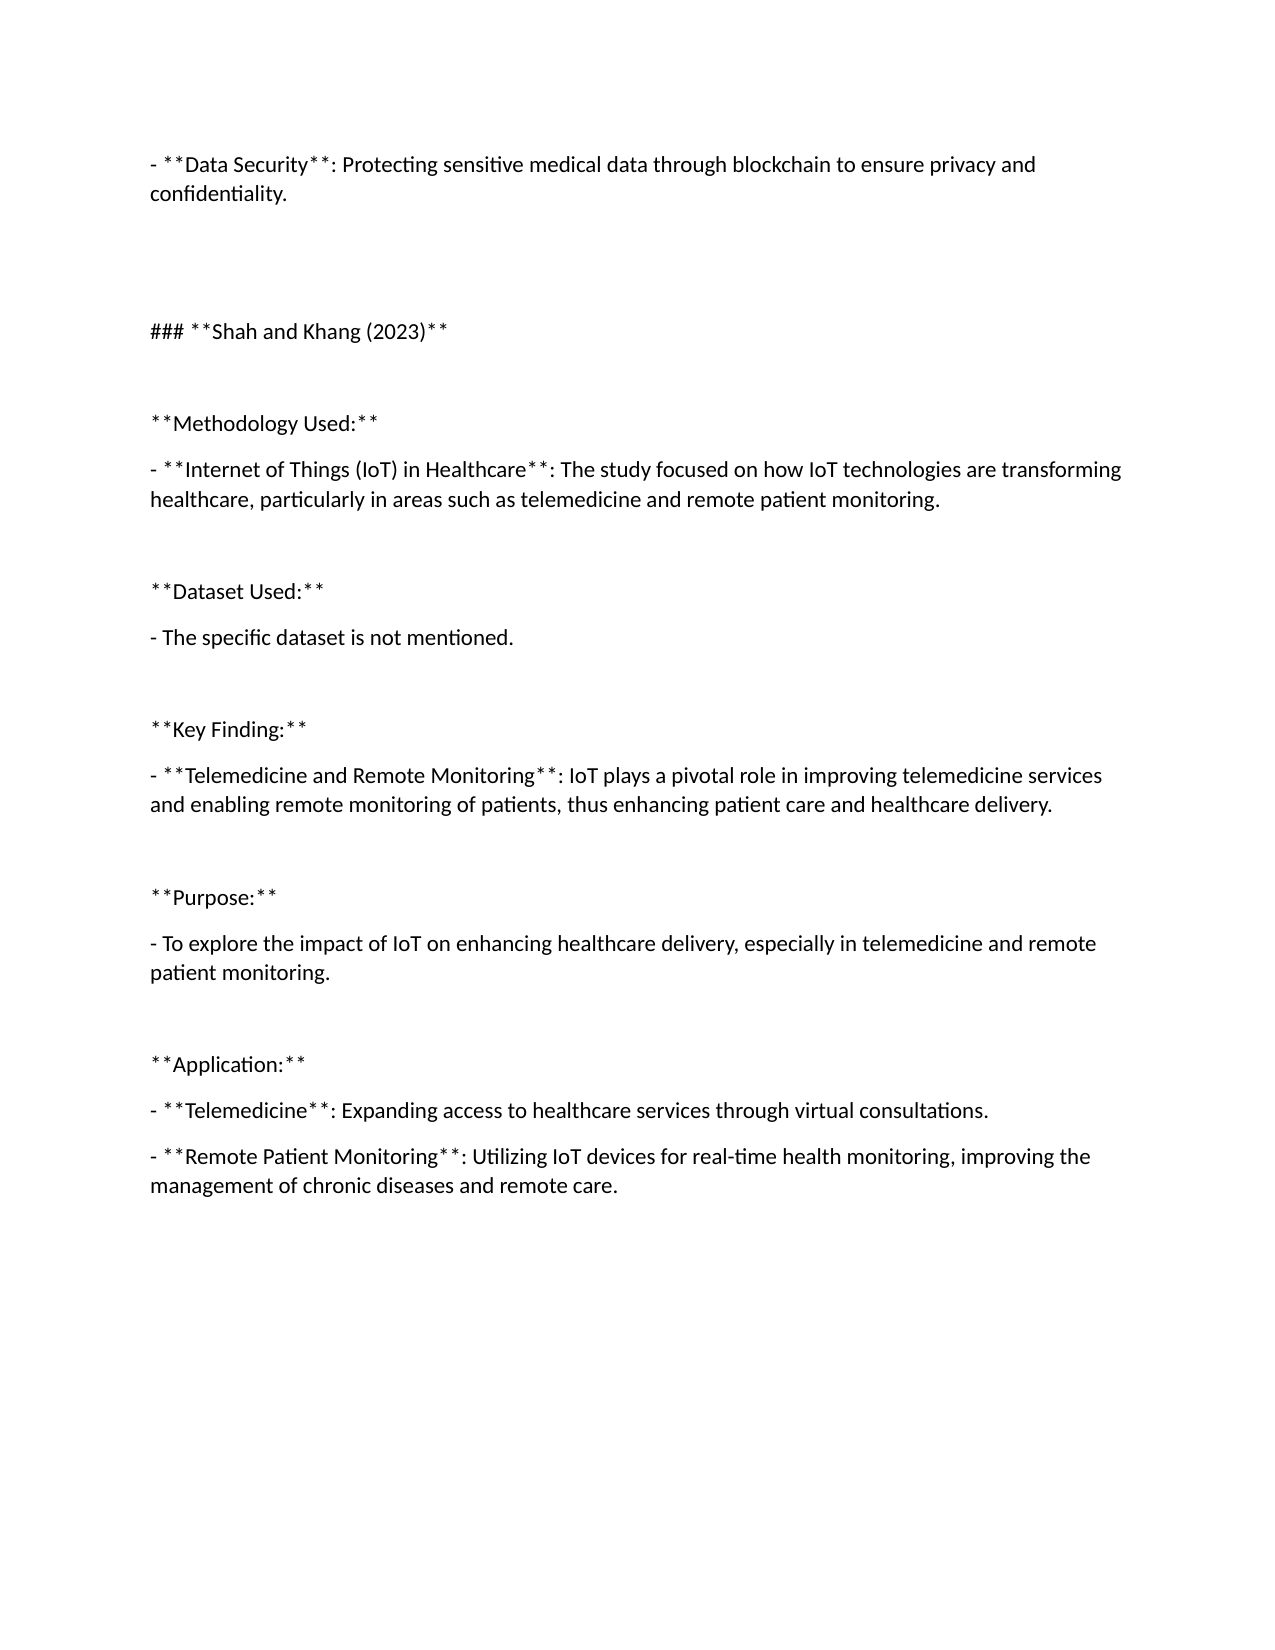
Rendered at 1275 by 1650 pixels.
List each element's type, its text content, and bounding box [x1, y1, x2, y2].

text **Dataset Used:** [150, 577, 1125, 605]
text ### **Shah and Khang (2023)** [150, 317, 1125, 346]
text - **Telemedicine**: Expanding access to healthcare services through virtual consultations. [150, 1096, 1125, 1124]
text - **Remote Patient Monitoring**: Utilizing IoT devices for real-time health monitoring, improving the management of chronic diseases and remote care. [150, 1142, 1125, 1200]
text **Application:** [150, 1050, 1125, 1078]
text - **Data Security**: Protecting sensitive medical data through blockchain to ensure privacy and confidentiality. [150, 150, 1125, 207]
text **Purpose:** [150, 883, 1125, 911]
text - The specific dataset is not mentioned. [150, 623, 1125, 651]
text - **Internet of Things (IoT) in Healthcare**: The study focused on how IoT technologies are transforming healthcare, particularly in areas such as telemedicine and remote patient monitoring. [150, 456, 1125, 513]
text - **Telemedicine and Remote Monitoring**: IoT plays a pivotal role in improving telemedicine services and enabling remote monitoring of patients, thus enhancing patient care and healthcare delivery. [150, 761, 1125, 819]
text **Methodology Used:** [150, 409, 1125, 438]
text - To explore the impact of IoT on enhancing healthcare delivery, especially in telemedicine and remote patient monitoring. [150, 929, 1125, 986]
text **Key Finding:** [150, 715, 1125, 743]
